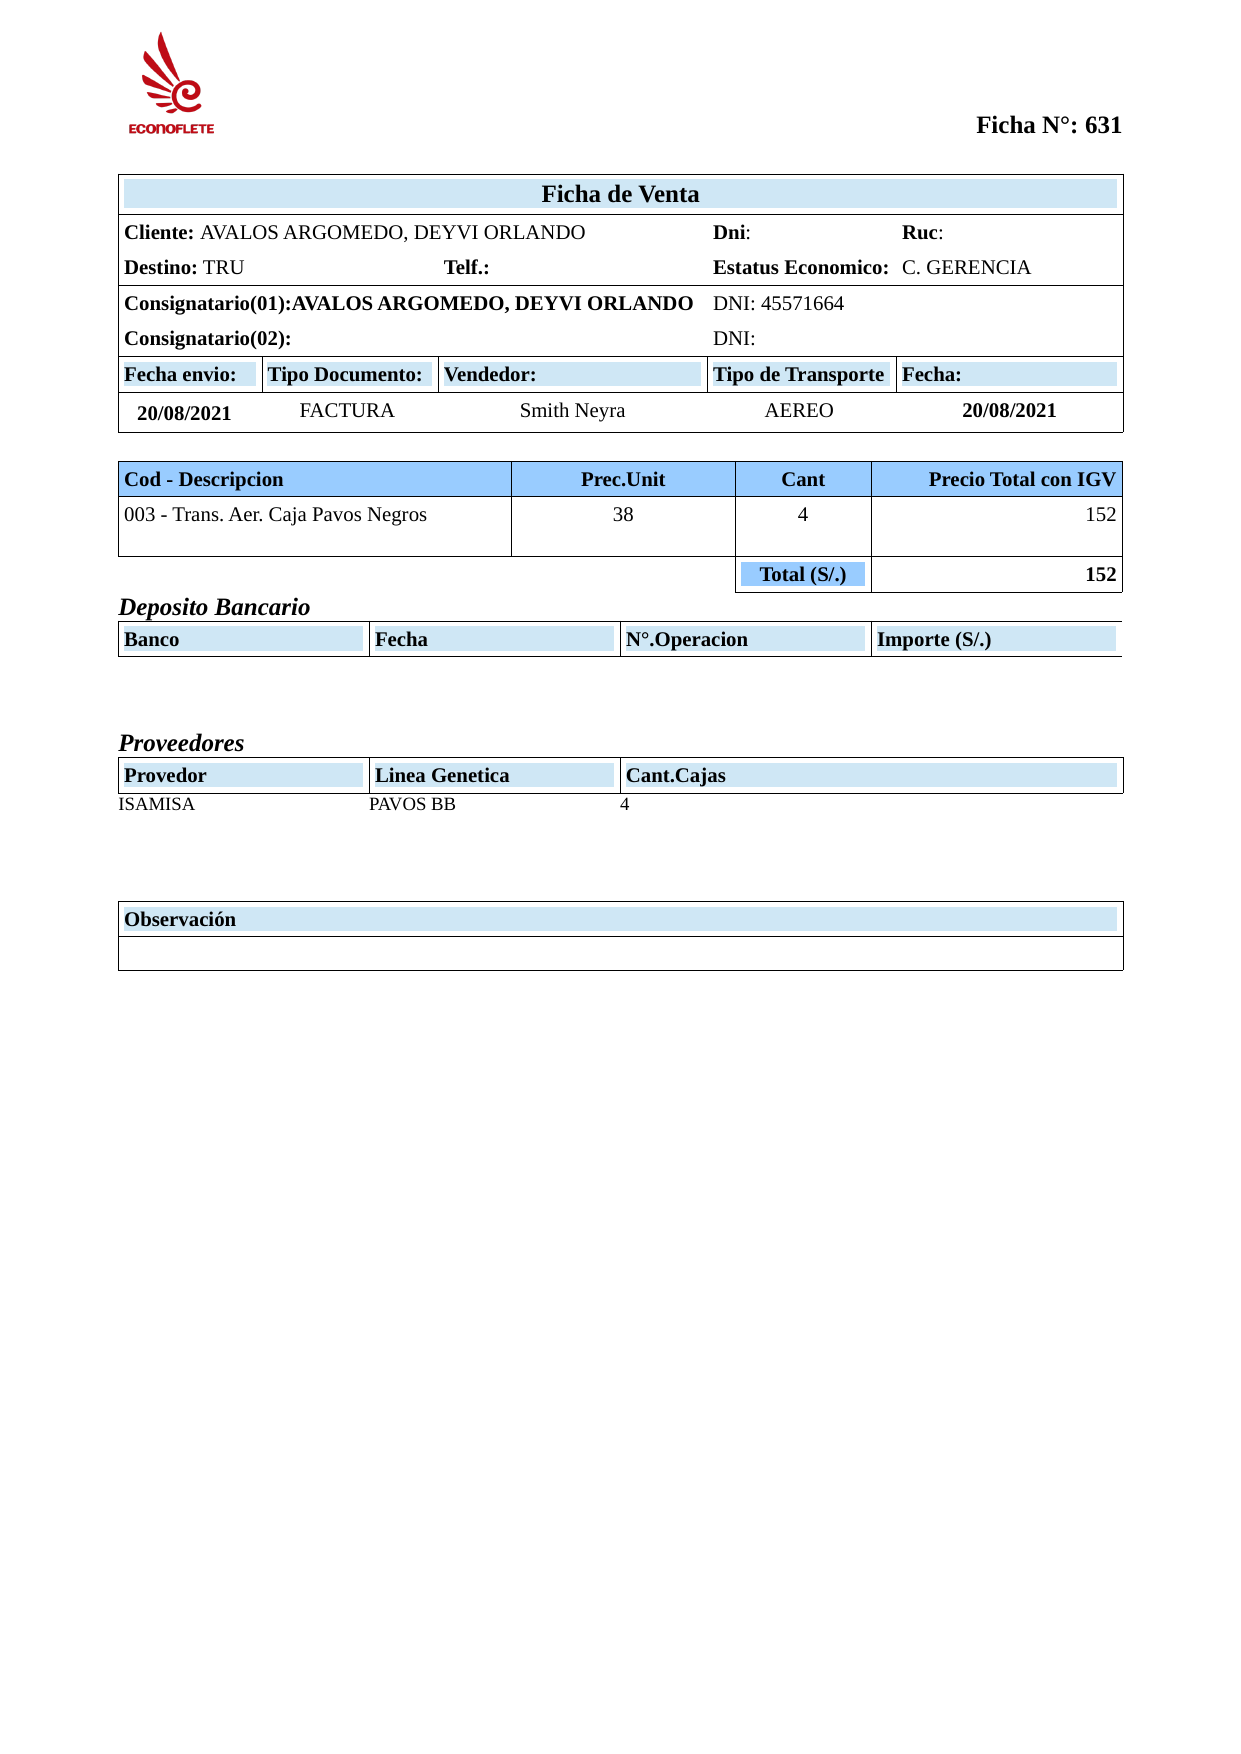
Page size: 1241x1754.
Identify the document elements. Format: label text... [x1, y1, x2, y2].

table_cell Consignatario(02): [119, 321, 707, 356]
table_cell [118, 680, 369, 704]
picture [118, 31, 225, 134]
table_cell [620, 680, 871, 704]
table_cell [369, 815, 620, 836]
table_cell Smith Neyra [438, 393, 707, 432]
table_cell Consignatario(01):AVALOS ARGOMEDO, DEYVI ORLANDO [119, 286, 707, 321]
table_cell ISAMISA [118, 794, 369, 814]
table_header Cant [736, 462, 871, 496]
table_header Prec.Unit [512, 462, 735, 496]
table_cell 003 - Trans. Aer. Caja Pavos Negros [119, 497, 511, 556]
table_cell [118, 836, 369, 858]
table_cell 152 [872, 497, 1122, 556]
table_cell Dni: [707, 215, 896, 249]
table_cell [511, 557, 735, 592]
table_header Importe (S/.) [872, 622, 1122, 656]
table_header N°.Operacion [621, 622, 871, 656]
table_cell [118, 705, 369, 728]
table_header Cod - Descripcion [119, 462, 511, 496]
table_cell 38 [512, 497, 735, 556]
table_cell [369, 836, 620, 858]
table_cell Fecha envio: [119, 357, 262, 392]
table_cell [620, 705, 871, 728]
table_cell [620, 657, 871, 680]
table_cell Ruc: [896, 215, 1123, 249]
table_cell DNI: 45571664 [707, 286, 1123, 321]
table_header Linea Genetica [370, 758, 620, 793]
table_cell [369, 680, 620, 704]
table_header Ficha de Venta [119, 175, 1123, 214]
table_cell [118, 879, 369, 901]
table_cell 20/08/2021 [119, 393, 262, 432]
table_header Observación [119, 902, 1123, 936]
table_cell [620, 836, 1123, 858]
table_cell [871, 657, 1122, 680]
table_header Provedor [119, 758, 369, 793]
table_cell [118, 557, 511, 592]
table_cell [620, 858, 1123, 879]
text Proveedores [118, 728, 1122, 757]
table_cell 4 [620, 794, 1123, 814]
table_cell 20/08/2021 [896, 393, 1123, 432]
table_cell 4 [736, 497, 871, 556]
table_cell Tipo de Transporte [708, 357, 896, 392]
table_cell [369, 879, 620, 901]
table_cell Telf.: [438, 249, 707, 285]
table_cell [118, 657, 369, 680]
table_cell FACTURA [262, 393, 438, 432]
table_cell [118, 858, 369, 879]
table_header Cant.Cajas [621, 758, 1123, 793]
table_cell [871, 680, 1122, 704]
table_cell AEREO [707, 393, 896, 432]
table_header Banco [119, 622, 369, 656]
table_cell [118, 815, 369, 836]
table_cell Tipo Documento: [263, 357, 438, 392]
table_cell [119, 937, 1123, 969]
table_header Precio Total con IGV [872, 462, 1122, 496]
table_header Fecha [370, 622, 620, 656]
table_cell Total (S/.) [736, 557, 871, 592]
table_cell C. GERENCIA [896, 249, 1123, 285]
table_cell Fecha: [897, 357, 1123, 392]
table_cell [369, 657, 620, 680]
table_cell Destino: TRU [119, 249, 438, 285]
table_cell 152 [872, 557, 1122, 592]
table_cell [620, 879, 1123, 901]
table_cell Vendedor: [439, 357, 707, 392]
table_cell Estatus Economico: [707, 249, 896, 285]
table_cell [871, 705, 1122, 728]
table_cell PAVOS BB [369, 794, 620, 814]
table_cell [369, 705, 620, 728]
table_cell Cliente: AVALOS ARGOMEDO, DEYVI ORLANDO [119, 215, 707, 249]
text Deposito Bancario [118, 592, 1122, 621]
table_cell [620, 815, 1123, 836]
table_cell DNI: [707, 321, 1123, 356]
table_cell [369, 858, 620, 879]
